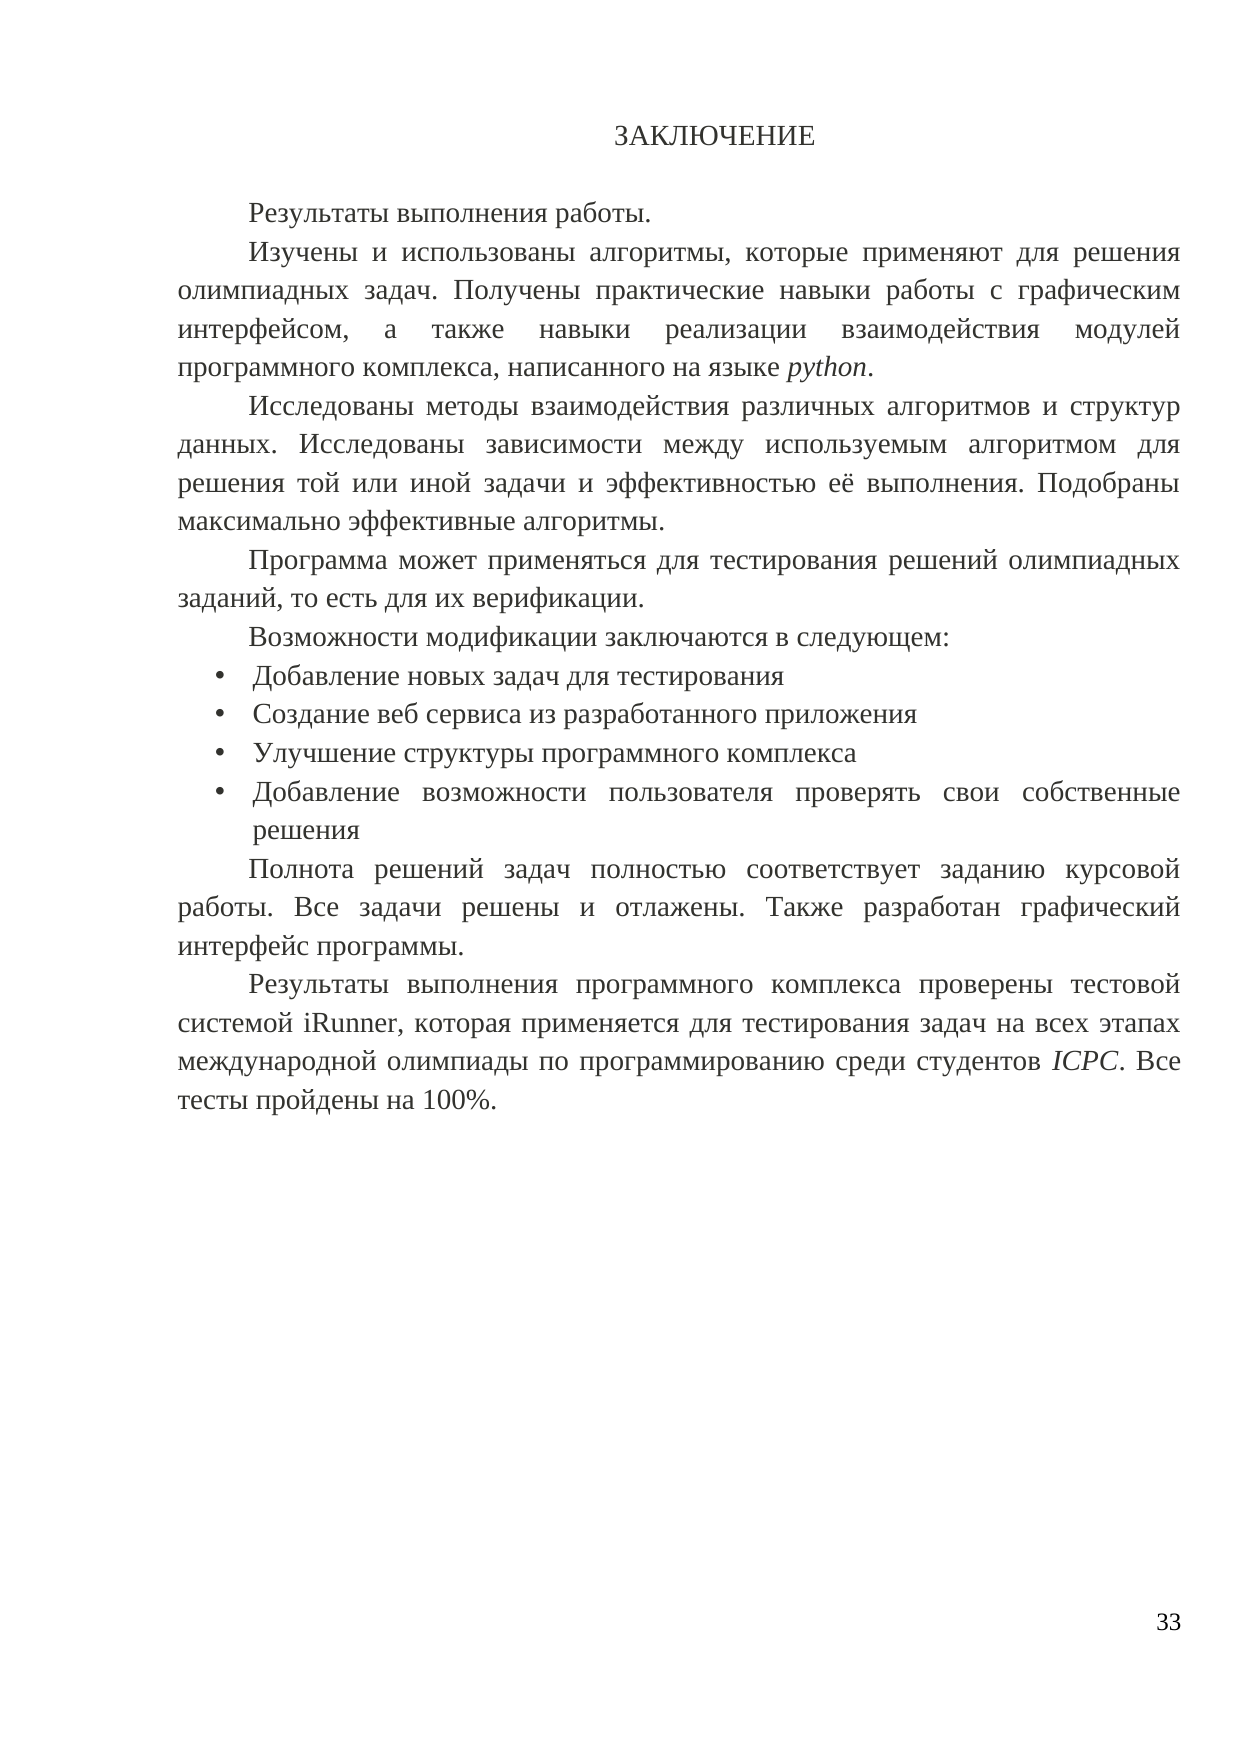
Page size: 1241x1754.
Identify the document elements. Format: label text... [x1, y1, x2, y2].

list Улучшение структуры программного комплекса [215, 735, 1181, 769]
text ЗАКЛЮЧЕНИЕ [177, 118, 1181, 152]
text Программа может применяться для тестирования решений олимпиадных заданий, то есть для их верификации. [177, 542, 1181, 614]
text Полнота решений задач полностью соответствует заданию курсовой работы. Все задачи решены и отлажены. Также разработан графический интерфейс программы. [177, 851, 1181, 961]
text Возможности модификации заключаются в следующем: [177, 619, 1181, 653]
list Добавление возможности пользователя проверять свои собственные решения [215, 774, 1181, 846]
list Создание веб сервиса из разработанного приложения [215, 696, 1181, 730]
text Результаты выполнения работы. [177, 195, 1181, 229]
text Изучены и использованы алгоритмы, которые применяют для решения олимпиадных задач. Получены практические навыки работы с графическим интерфейсом, а также навыки реализации взаимодействия модулей программного комплекса, написанного на языке python. [177, 234, 1181, 383]
text Результаты выполнения программного комплекса проверены тестовой системой iRunner, которая применяется для тестирования задач на всех этапах международной олимпиады по программированию среди студентов ICPC. Все тесты пройдены на 100%. [177, 966, 1181, 1116]
text Исследованы методы взаимодействия различных алгоритмов и структур данных. Исследованы зависимости между используемым алгоритмом для решения той или иной задачи и эффективностью её выполнения. Подобраны максимально эффективные алгоритмы. [177, 388, 1181, 537]
list Добавление новых задач для тестирования [215, 658, 1181, 691]
